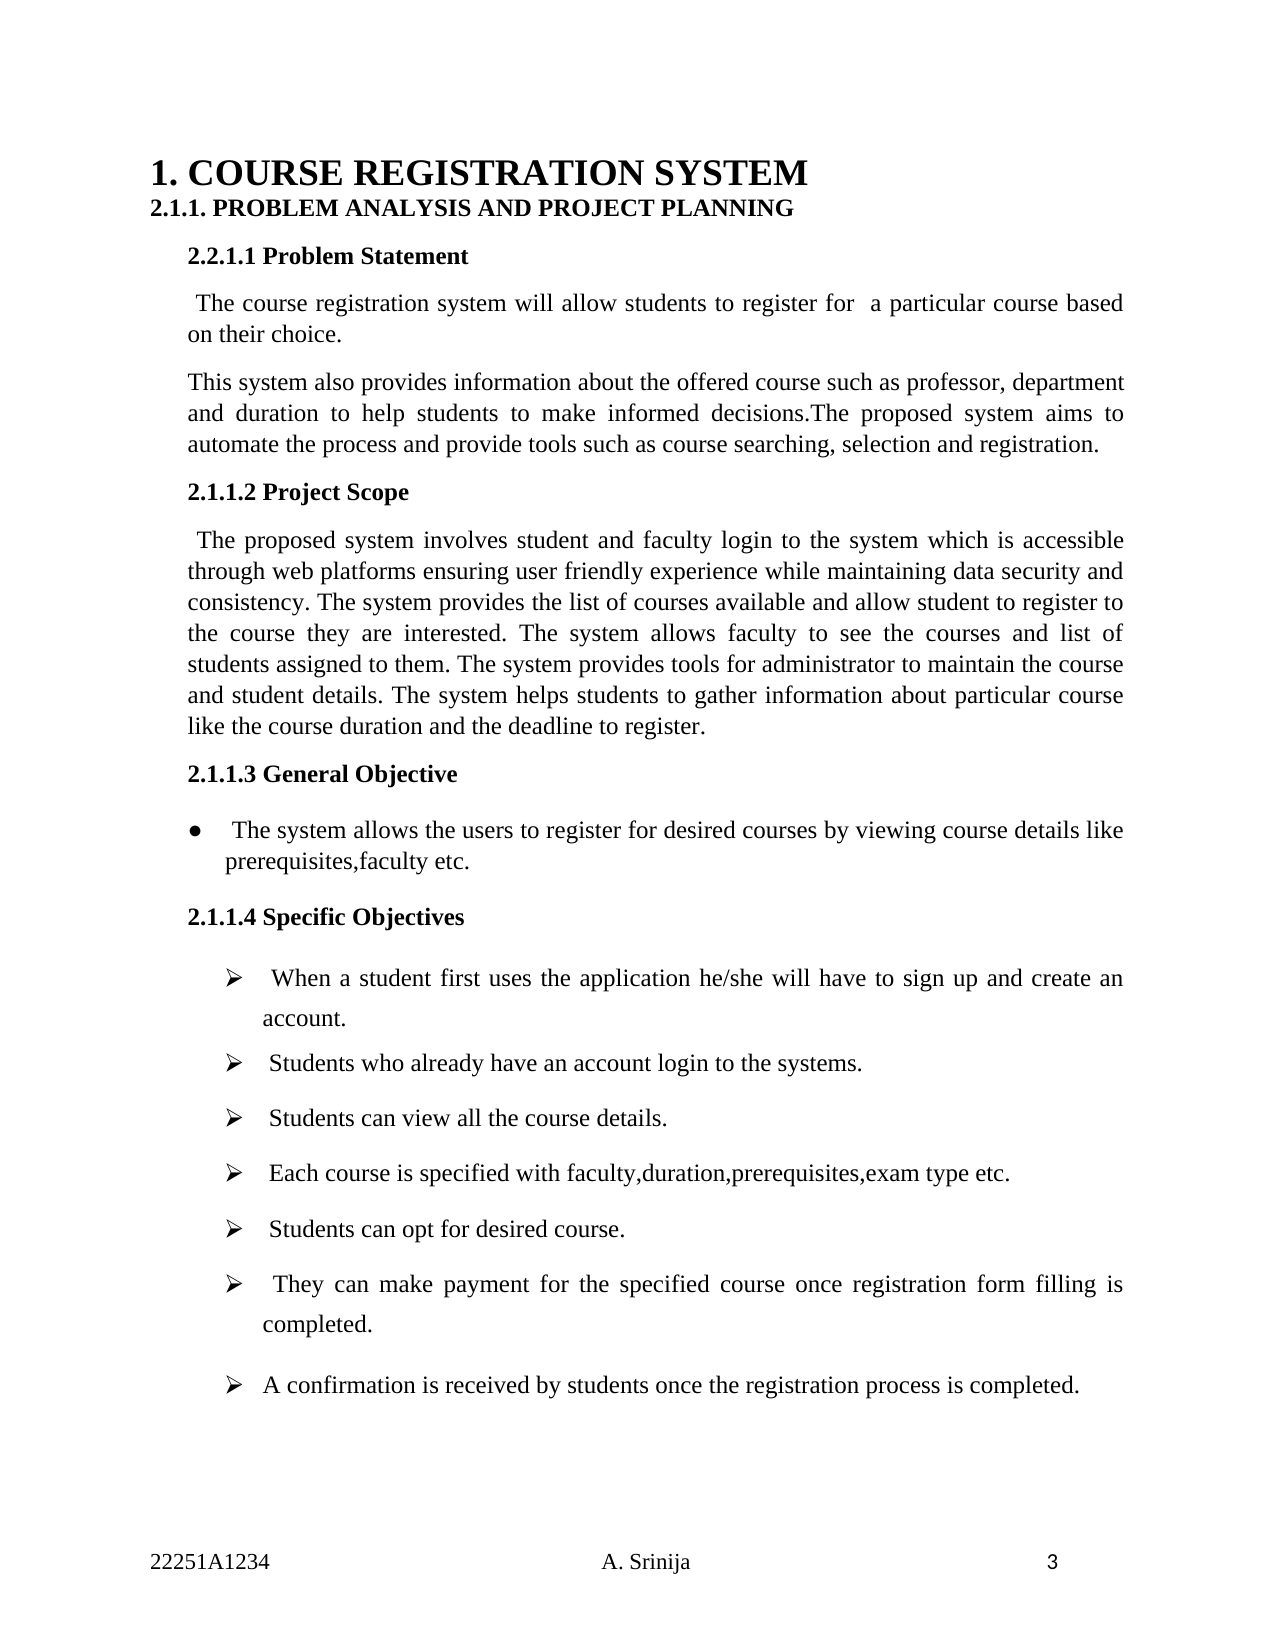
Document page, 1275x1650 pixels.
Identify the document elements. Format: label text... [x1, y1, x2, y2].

list When a student first uses the application he/she will have to sign up and create an account. [225, 949, 1125, 1032]
list Students who already have an account login to the systems. [225, 1034, 1125, 1085]
text 2.2.1.1 Problem Statement [150, 241, 1125, 269]
list Students can view all the course details. [225, 1089, 1125, 1141]
text 2.1.1. PROBLEM ANALYSIS AND PROJECT PLANNING [150, 193, 1125, 222]
list Students can opt for desired course. [225, 1200, 1125, 1251]
text 2.1.1.3 General Objective [187, 759, 1125, 787]
list They can make payment for the specified course once registration form filling is completed. [225, 1255, 1125, 1338]
text The proposed system involves student and faculty login to the system which is accessible through web platforms ensuring user friendly experience while maintaining data security and consistency. The system provides the list of courses available and allow student to register to the course they are interested. The system allows faculty to see the courses and list of students assigned to them. The system provides tools for administrator to maintain the course and student details. The system helps students to gather information about particular course like the course duration and the deadline to register. [187, 525, 1125, 740]
list Each course is specified with faculty,duration,prerequisites,exam type etc. [225, 1145, 1125, 1196]
text 2.1.1.2 Project Scope [187, 477, 1125, 506]
text 1. COURSE REGISTRATION SYSTEM [150, 150, 1125, 193]
list The system allows the users to register for desired courses by viewing course details like prerequisites,faculty etc. [187, 815, 1125, 874]
list A confirmation is received by students once the registration process is completed. [225, 1357, 1125, 1408]
text 2.1.1.4 Specific Objectives [187, 902, 1125, 931]
text The course registration system will allow students to register for a particular course based on their choice. [187, 288, 1125, 348]
text This system also provides information about the offered course such as professor, department and duration to help students to make informed decisions.The proposed system aims to automate the process and provide tools such as course searching, selection and registration. [187, 367, 1125, 458]
